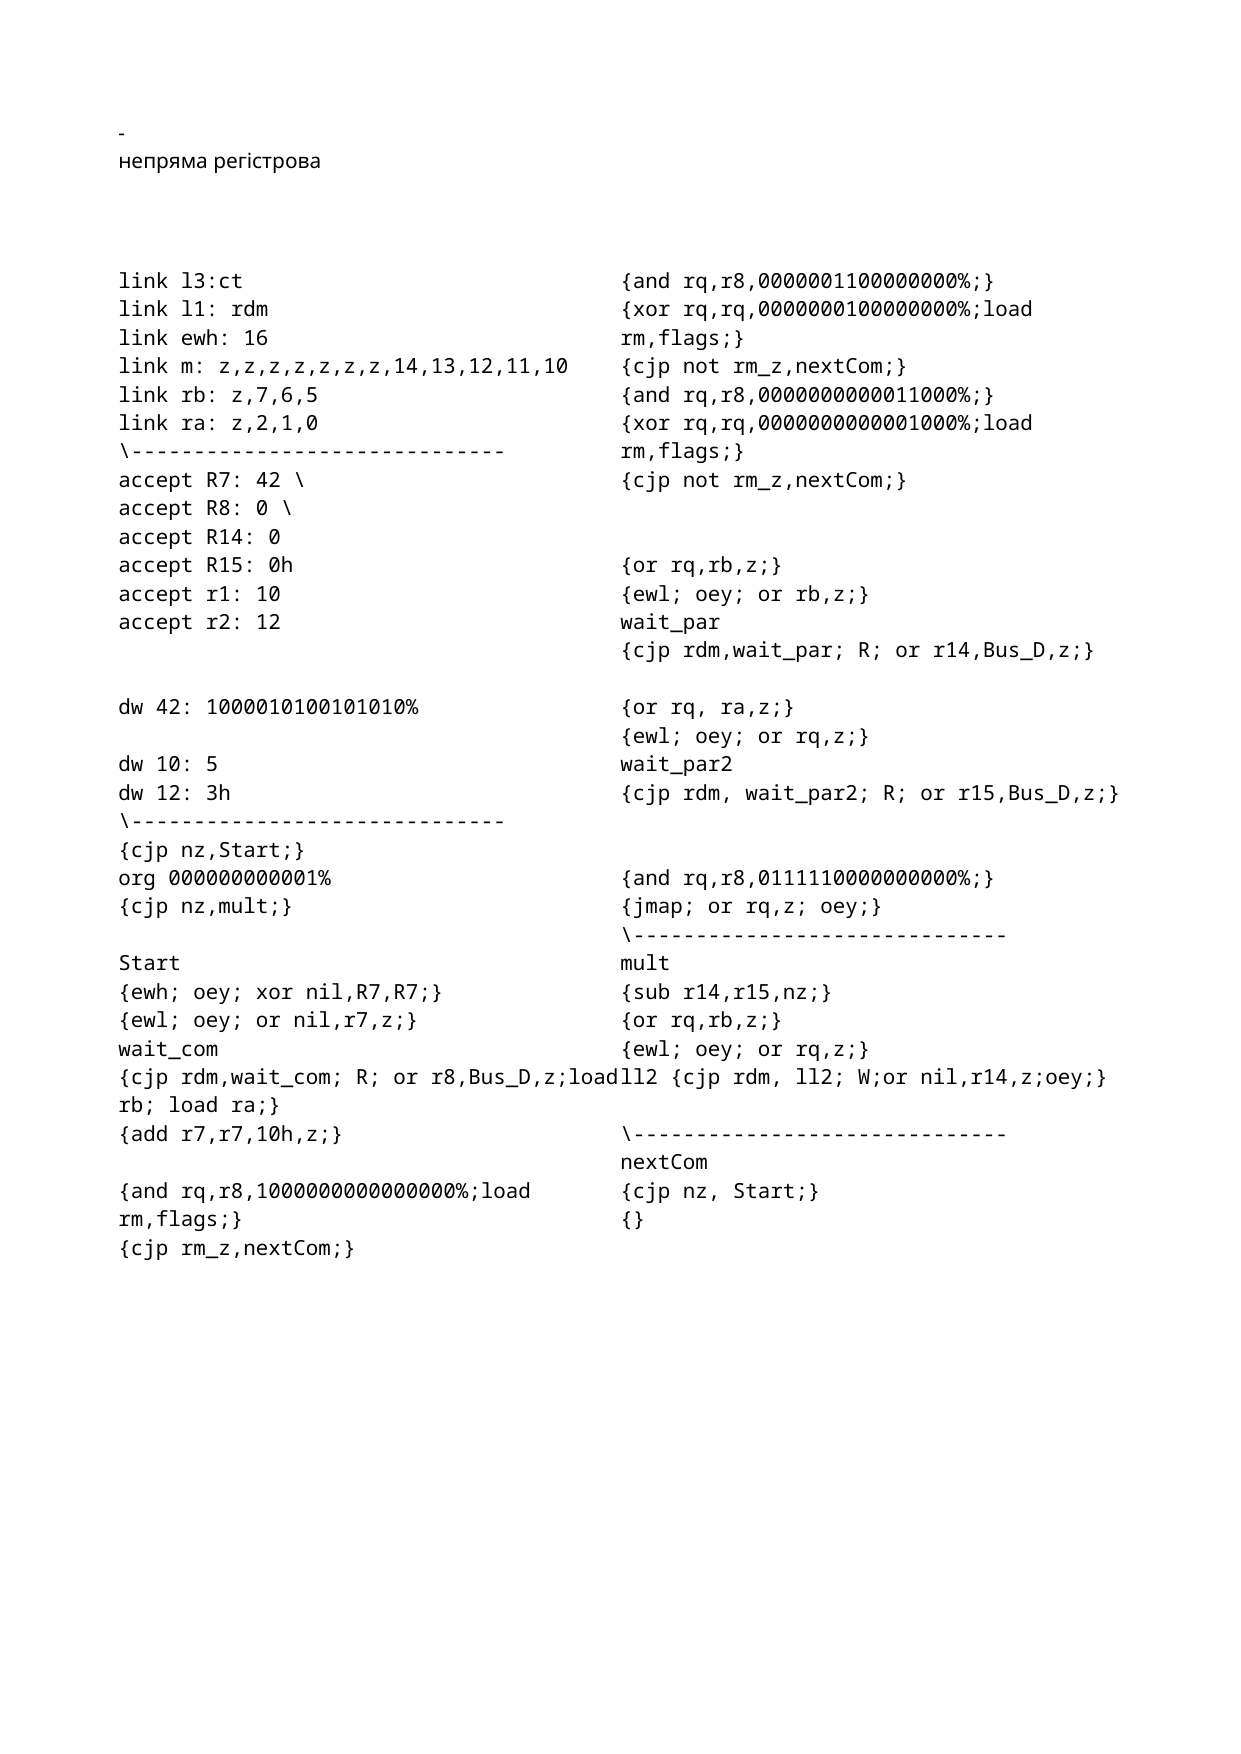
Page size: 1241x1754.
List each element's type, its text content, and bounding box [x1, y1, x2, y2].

text {and rq,r8,0000000000011000%;} [620, 380, 1122, 408]
text link rb: z,7,6,5 [118, 380, 620, 408]
text {cjp rm_z,nextCom;} [118, 1233, 620, 1261]
text \------------------------------ [118, 806, 620, 835]
text {and rq,r8,0000001100000000%;} [620, 266, 1122, 294]
text {and rq,r8,0111110000000000%;} [620, 863, 1122, 892]
text {xor rq,rq,0000000100000000%;load rm,flags;} [620, 294, 1122, 351]
text {add r7,r7,10h,z;} [118, 1119, 620, 1147]
text {cjp nz,mult;} [118, 892, 620, 920]
text {and rq,r8,1000000000000000%;load rm,flags;} [118, 1176, 620, 1233]
text {ewl; oey; or rq,z;} [620, 1034, 1122, 1062]
text accept R14: 0 [118, 522, 620, 550]
text {or rq, ra,z;} [620, 692, 1122, 721]
text {or rq,rb,z;} [620, 1005, 1122, 1034]
text {cjp nz,Start;} [118, 835, 620, 863]
text link ewh: 16 [118, 323, 620, 351]
text accept r2: 12 [118, 607, 620, 636]
text link l1: rdm [118, 294, 620, 323]
text {ewl; oey; or nil,r7,z;} [118, 1005, 620, 1034]
text ll2 {cjp rdm, ll2; W;or nil,r14,z;oey;} [620, 1062, 1122, 1091]
text непряма регістрова [118, 147, 1122, 175]
text {or rq,rb,z;} [620, 550, 1122, 579]
text {ewh; oey; xor nil,R7,R7;} [118, 977, 620, 1005]
text {cjp not rm_z,nextCom;} [620, 465, 1122, 493]
text \------------------------------ [118, 437, 620, 465]
text {sub r14,r15,nz;} [620, 977, 1122, 1005]
text \------------------------------ [620, 920, 1122, 948]
text {} [620, 1204, 1122, 1233]
text link m: z,z,z,z,z,z,z,14,13,12,11,10 [118, 351, 620, 380]
text accept R8: 0 \ [118, 493, 620, 522]
text {jmap; or rq,z; oey;} [620, 892, 1122, 920]
text - [118, 118, 1122, 147]
text {ewl; oey; or rb,z;} [620, 579, 1122, 607]
text {cjp rdm,wait_par; R; or r14,Bus_D,z;} [620, 636, 1122, 664]
text link l3:ct [118, 266, 620, 294]
text wait_par [620, 607, 1122, 636]
text Start [118, 948, 620, 977]
text {xor rq,rq,0000000000001000%;load rm,flags;} [620, 408, 1122, 465]
text dw 12: 3h [118, 778, 620, 806]
text link ra: z,2,1,0 [118, 408, 620, 437]
text {cjp nz, Start;} [620, 1176, 1122, 1204]
text wait_par2 [620, 749, 1122, 778]
text dw 42: 1000010100101010% [118, 692, 620, 721]
text wait_com [118, 1034, 620, 1062]
text org 000000000001% [118, 863, 620, 892]
text accept R15: 0h [118, 550, 620, 579]
text nextCom [620, 1147, 1122, 1176]
text dw 10: 5 [118, 749, 620, 778]
text {ewl; oey; or rq,z;} [620, 721, 1122, 749]
text {cjp rdm,wait_com; R; or r8,Bus_D,z;load rb; load ra;} [118, 1062, 620, 1119]
text \------------------------------ [620, 1119, 1122, 1147]
text accept r1: 10 [118, 579, 620, 607]
text {cjp rdm, wait_par2; R; or r15,Bus_D,z;} [620, 778, 1122, 806]
text mult [620, 948, 1122, 977]
text accept R7: 42 \ [118, 465, 620, 493]
text {cjp not rm_z,nextCom;} [620, 351, 1122, 380]
